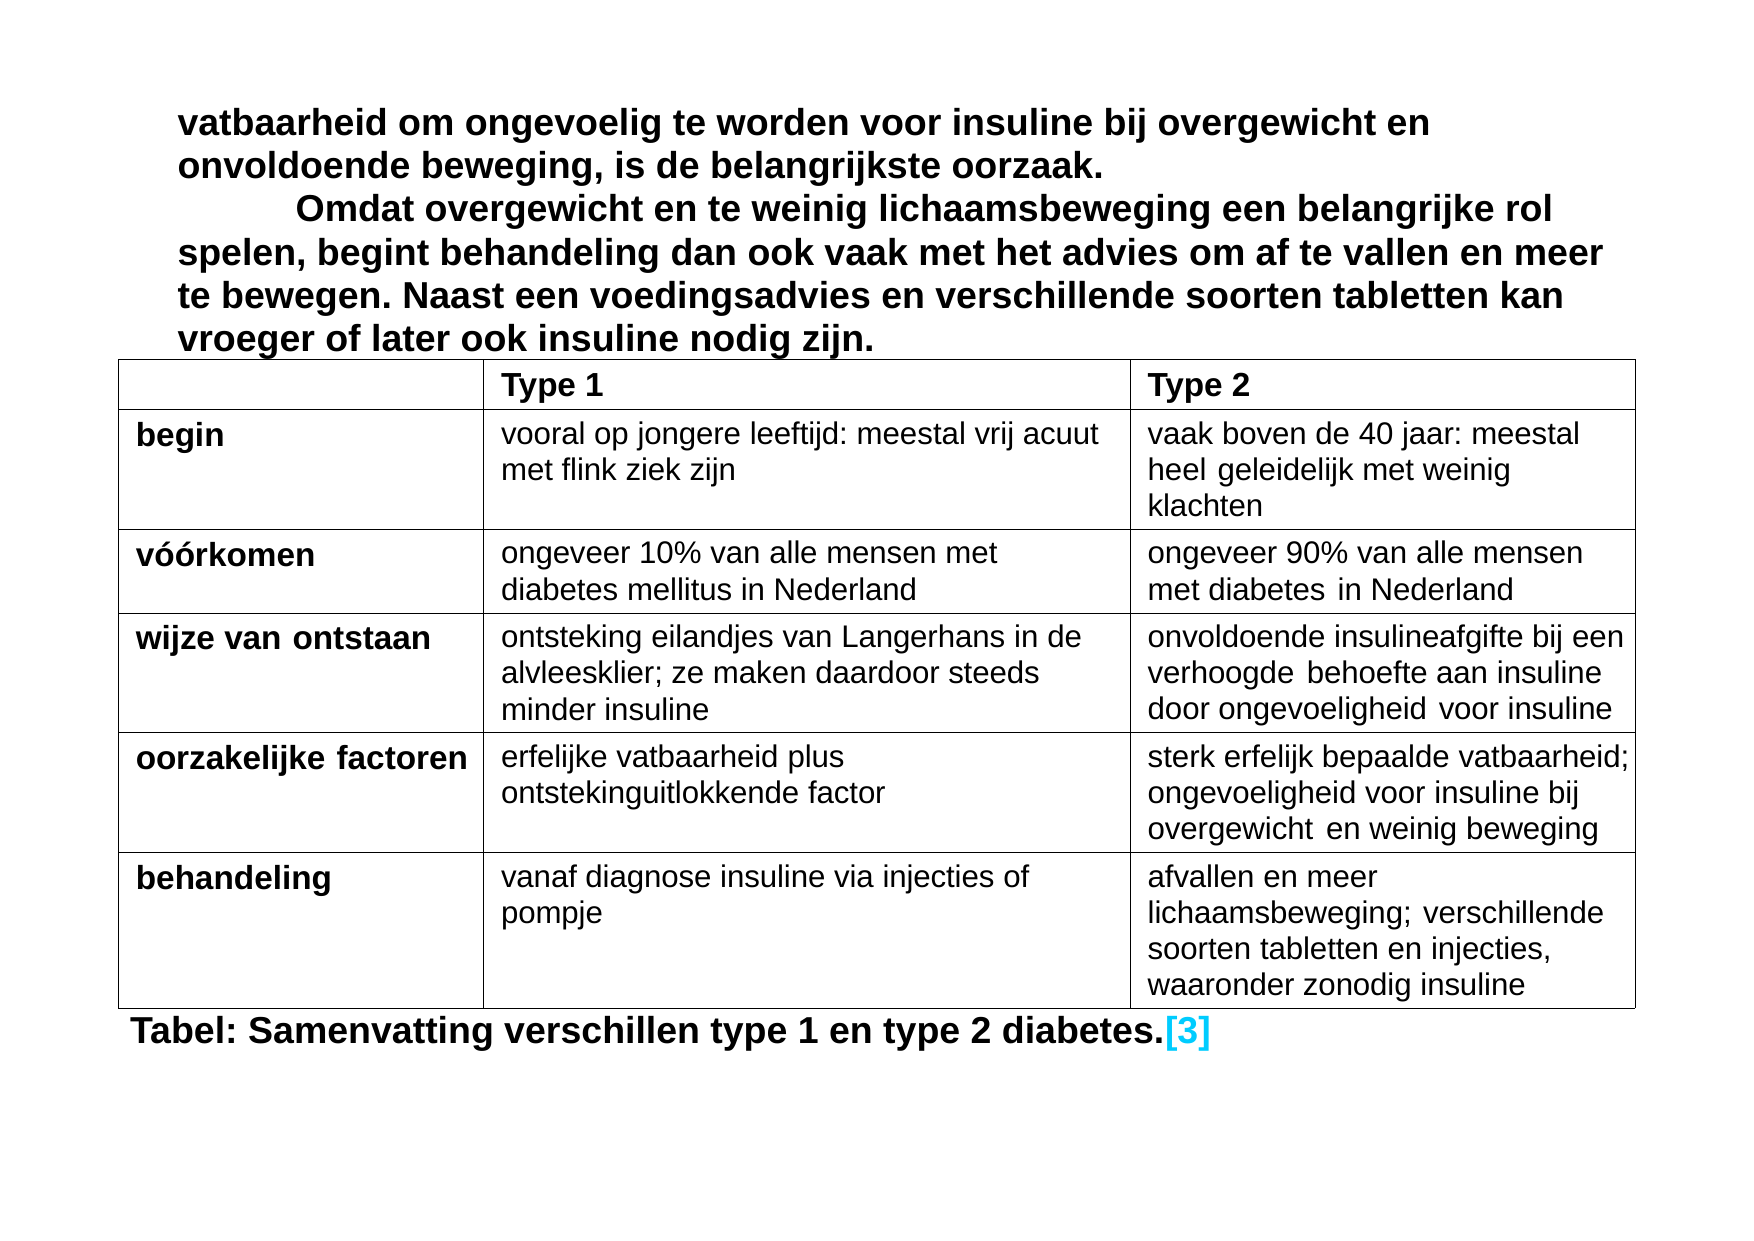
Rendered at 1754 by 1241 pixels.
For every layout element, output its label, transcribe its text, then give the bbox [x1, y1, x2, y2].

table_cell begin [119, 410, 483, 529]
table_cell afvallen en meer lichaamsbeweging; verschillende soorten tabletten en injecties, waaronder zonodig insuline [1131, 853, 1635, 1008]
table_cell vooral op jongere leeftijd: meestal vrij acuut met flink ziek zijn [484, 410, 1130, 529]
subtitle Tabel: Samenvatting verschillen type 1 en type 2 diabetes.[3] [130, 1008, 1636, 1051]
subtitle vatbaarheid om ongevoelig te worden voor insuline bij overgewicht en onvoldoende beweging, is de belangrijkste oorzaak. [177, 100, 1636, 187]
table_cell vanaf diagnose insuline via injecties of pompje [484, 853, 1130, 1008]
table_cell ontsteking eilandjes van Langerhans in de alvleesklier; ze maken daardoor steeds minder insuline [484, 614, 1130, 732]
table_header [119, 360, 483, 409]
table_header Type 2 [1131, 360, 1635, 409]
table_header Type 1 [484, 360, 1130, 409]
table_cell ongeveer 10% van alle mensen met diabetes mellitus in Nederland [484, 530, 1130, 612]
table_cell behandeling [119, 853, 483, 1008]
table_cell oorzakelijke factoren [119, 733, 483, 852]
table_cell wijze van ontstaan [119, 614, 483, 732]
table_cell vóórkomen [119, 530, 483, 612]
table_cell sterk erfelijk bepaalde vatbaarheid; ongevoeligheid voor insuline bij overgewicht en weinig beweging [1131, 733, 1635, 852]
table_cell ongeveer 90% van alle mensen met diabetes in Nederland [1131, 530, 1635, 612]
table_cell vaak boven de 40 jaar: meestal heel geleidelijk met weinig klachten [1131, 410, 1635, 529]
table_cell onvoldoende insulineafgifte bij een verhoogde behoefte aan insuline door ongevoeligheid voor insuline [1131, 614, 1635, 732]
subtitle Omdat overgewicht en te weinig lichaamsbeweging een belangrijke rol spelen, begint behandeling dan ook vaak met het advies om af te vallen en meer te bewegen. Naast een voedingsadvies en verschillende soorten tabletten kan vroeger of later ook insuline nodig zijn. [177, 187, 1636, 359]
table_cell erfelijke vatbaarheid plus ontstekinguitlokkende factor [484, 733, 1130, 852]
